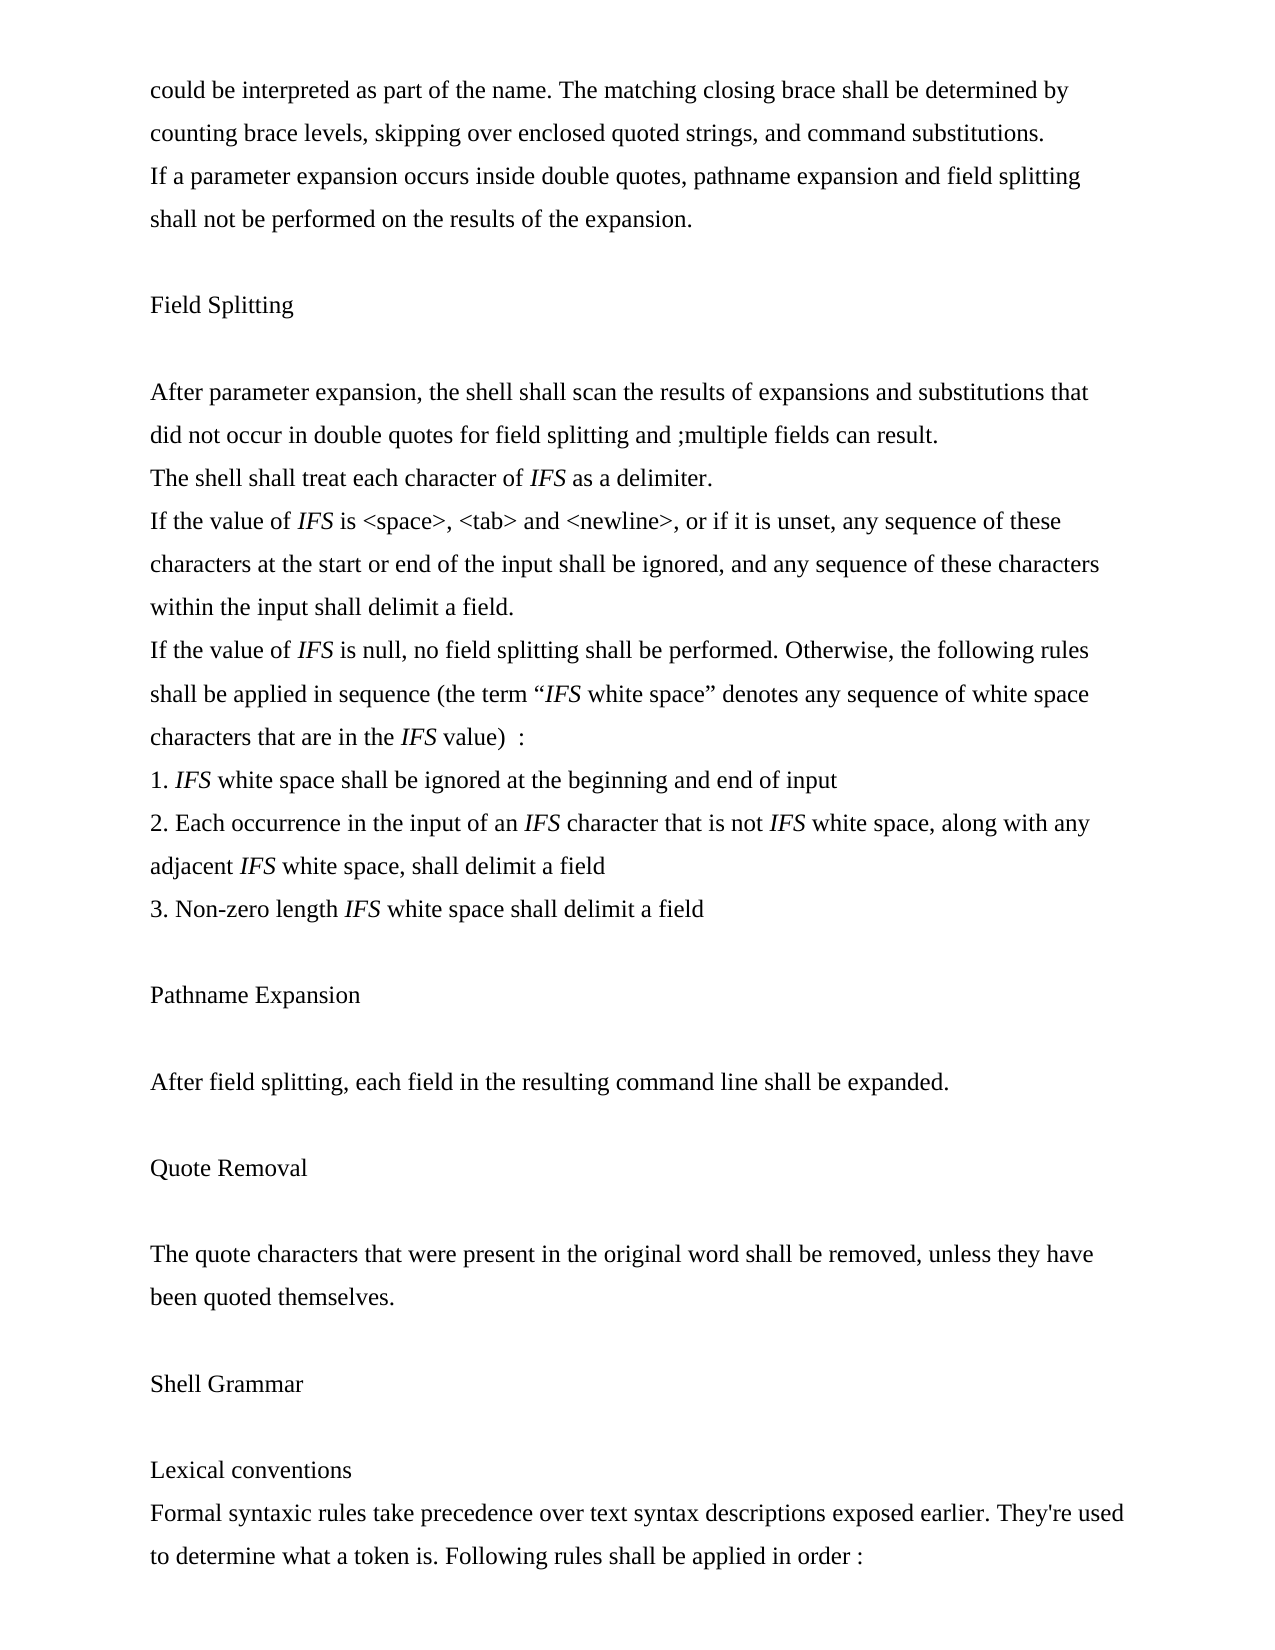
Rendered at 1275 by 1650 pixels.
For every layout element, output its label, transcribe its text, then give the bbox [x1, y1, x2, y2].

text Formal syntaxic rules take precedence over text syntax descriptions exposed earlier. They're used to determine what a token is. Following rules shall be applied in order : [150, 1498, 1125, 1570]
text Shell Grammar [150, 1369, 1125, 1397]
text The shell shall treat each character of IFS as a delimiter. [150, 463, 1125, 492]
text After field splitting, each field in the resulting command line shall be expanded. [150, 1067, 1125, 1096]
text 3. Non-zero length IFS white space shall delimit a field [150, 894, 1125, 923]
text The quote characters that were present in the original word shall be removed, unless they have been quoted themselves. [150, 1239, 1125, 1311]
text If a parameter expansion occurs inside double quotes, pathname expansion and field splitting shall not be performed on the results of the expansion. [150, 161, 1125, 233]
text Field Splitting [150, 291, 1125, 319]
text If the value of IFS is null, no field splitting shall be performed. Otherwise, the following rules shall be applied in sequence (the term “IFS white space” denotes any sequence of white space characters that are in the IFS value) : [150, 636, 1125, 751]
text If the value of IFS is <space>, <tab> and <newline>, or if it is unset, any sequence of these characters at the start or end of the input shall be ignored, and any sequence of these characters within the input shall delimit a field. [150, 506, 1125, 621]
text 1. IFS white space shall be ignored at the beginning and end of input [150, 765, 1125, 794]
text Pathname Expansion [150, 981, 1125, 1009]
text Quote Removal [150, 1153, 1125, 1182]
text 2. Each occurrence in the input of an IFS character that is not IFS white space, along with any adjacent IFS white space, shall delimit a field [150, 808, 1125, 880]
text could be interpreted as part of the name. The matching closing brace shall be determined by counting brace levels, skipping over enclosed quoted strings, and command substitutions. [150, 75, 1125, 147]
text Lexical conventions [150, 1455, 1125, 1484]
text After parameter expansion, the shell shall scan the results of expansions and substitutions that did not occur in double quotes for field splitting and ;multiple fields can result. [150, 377, 1125, 449]
